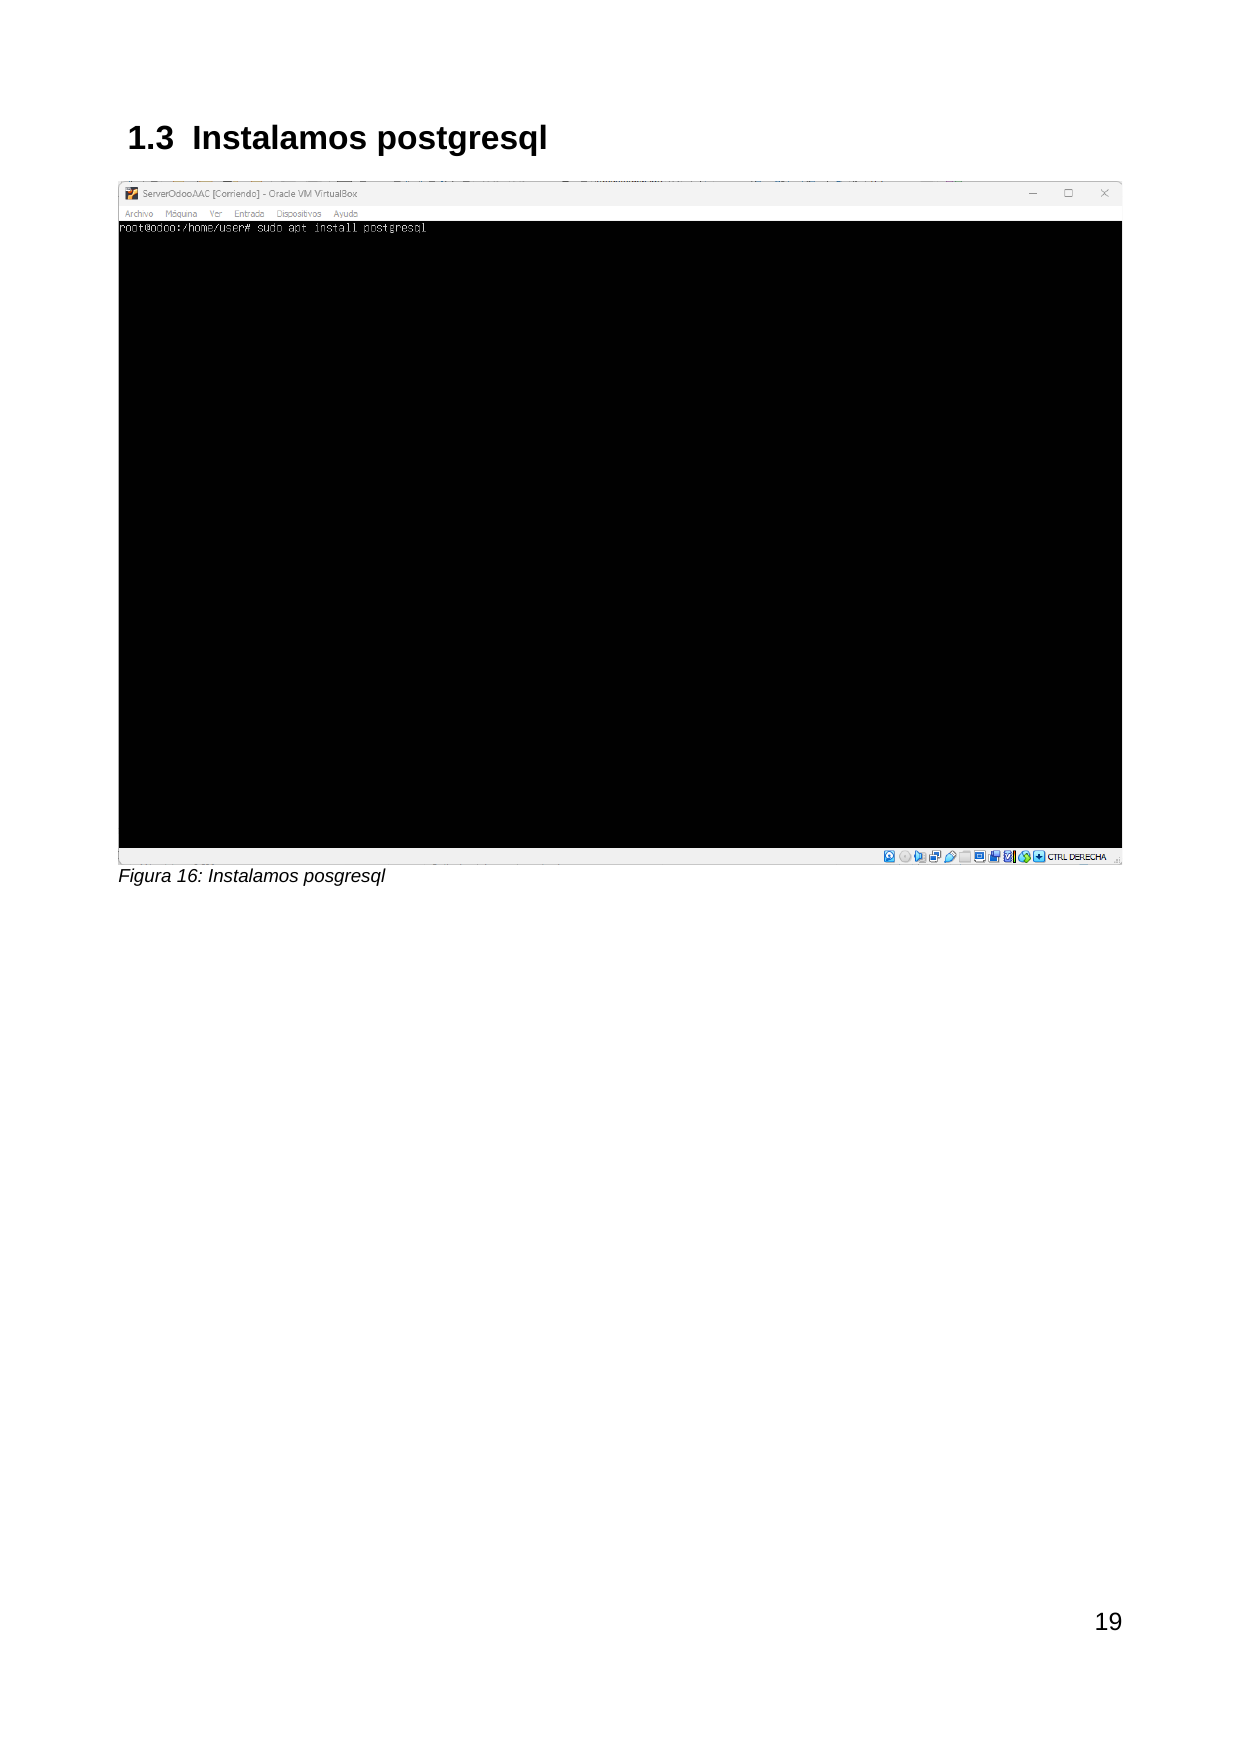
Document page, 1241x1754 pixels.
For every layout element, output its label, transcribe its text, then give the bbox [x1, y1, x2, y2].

picture [118, 181, 1123, 865]
text Figura 16: Instalamos posgresql [118, 865, 1122, 886]
subtitle Instalamos postgresql [118, 118, 1122, 157]
